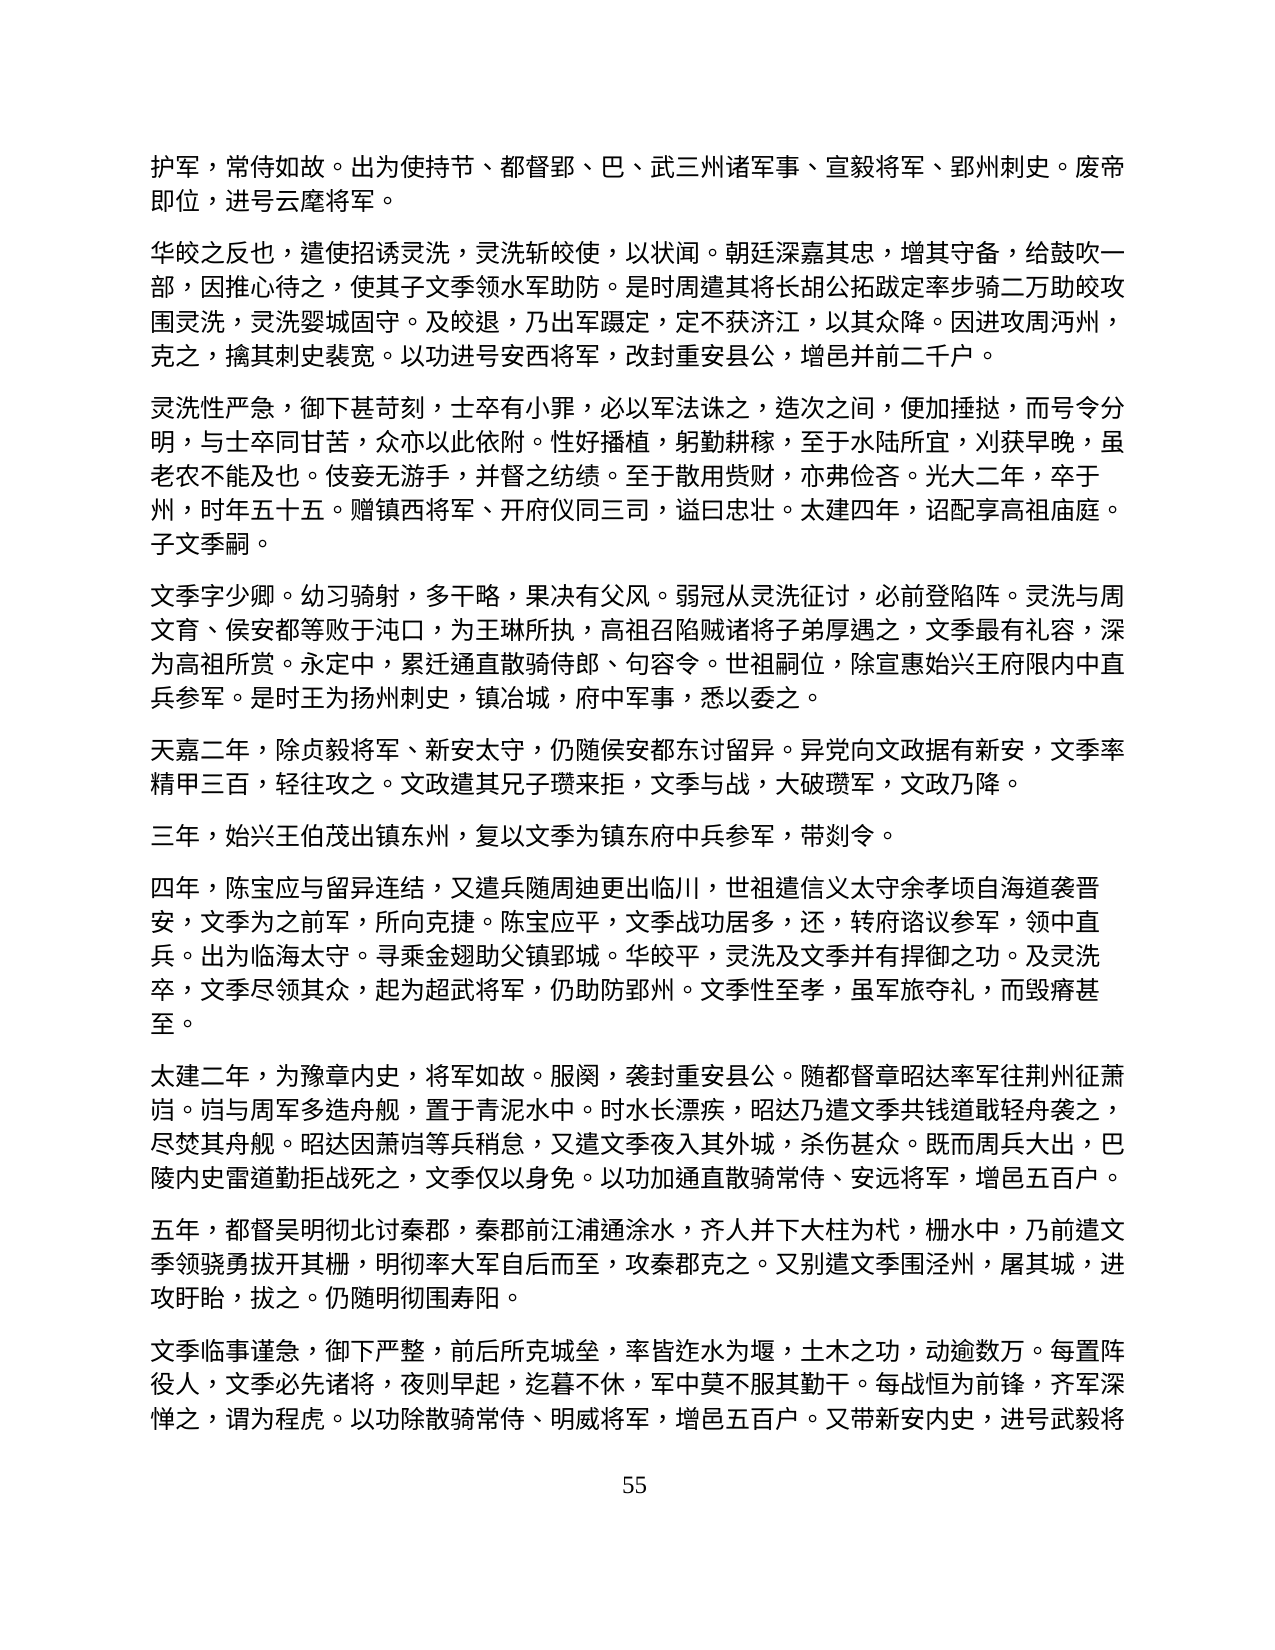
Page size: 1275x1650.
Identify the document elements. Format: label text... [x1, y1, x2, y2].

text 护军，常侍如故。出为使持节、都督郢、巴、武三州诸军事、宣毅将军、郢州刺史。废帝即位，进号云麾将军。 [150, 150, 1125, 218]
text 三年，始兴王伯茂出镇东州，复以文季为镇东府中兵参军，带剡令。 [150, 819, 1125, 853]
text 文季字少卿。幼习骑射，多干略，果决有父风。弱冠从灵洗征讨，必前登陷阵。灵洗与周文育、侯安都等败于沌口，为王琳所执，高祖召陷贼诸将子弟厚遇之，文季最有礼容，深为高祖所赏。永定中，累迁通直散骑侍郎、句容令。世祖嗣位，除宣惠始兴王府限内中直兵参军。是时王为扬州刺史，镇冶城，府中军事，悉以委之。 [150, 578, 1125, 715]
text 天嘉二年，除贞毅将军、新安太守，仍随侯安都东讨留异。异党向文政据有新安，文季率精甲三百，轻往攻之。文政遣其兄子瓒来拒，文季与战，大破瓒军，文政乃降。 [150, 733, 1125, 801]
text 四年，陈宝应与留异连结，又遣兵随周迪更出临川，世祖遣信义太守余孝顷自海道袭晋安，文季为之前军，所向克捷。陈宝应平，文季战功居多，还，转府谘议参军，领中直兵。出为临海太守。寻乘金翅助父镇郢城。华皎平，灵洗及文季并有捍御之功。及灵洗卒，文季尽领其众，起为超武将军，仍助防郢州。文季性至孝，虽军旅夺礼，而毁瘠甚至。 [150, 871, 1125, 1041]
text 五年，都督吴明彻北讨秦郡，秦郡前江浦通涂水，齐人并下大柱为杙，栅水中，乃前遣文季领骁勇拔开其栅，明彻率大军自后而至，攻秦郡克之。又别遣文季围泾州，屠其城，进攻盱眙，拔之。仍随明彻围寿阳。 [150, 1213, 1125, 1315]
text 太建二年，为豫章内史，将军如故。服阕，袭封重安县公。随都督章昭达率军往荆州征萧岿。岿与周军多造舟舰，置于青泥水中。时水长漂疾，昭达乃遣文季共钱道戢轻舟袭之，尽焚其舟舰。昭达因萧岿等兵稍怠，又遣文季夜入其外城，杀伤甚众。既而周兵大出，巴陵内史雷道勤拒战死之，文季仅以身免。以功加通直散骑常侍、安远将军，增邑五百户。 [150, 1059, 1125, 1195]
text 文季临事谨急，御下严整，前后所克城垒，率皆迮水为堰，土木之功，动逾数万。每置阵役人，文季必先诸将，夜则早起，迄暮不休，军中莫不服其勤干。每战恒为前锋，齐军深惮之，谓为程虎。以功除散骑常侍、明威将军，增邑五百户。又带新安内史，进号武毅将 [150, 1333, 1125, 1435]
text 华皎之反也，遣使招诱灵洗，灵洗斩皎使，以状闻。朝廷深嘉其忠，增其守备，给鼓吹一部，因推心待之，使其子文季领水军助防。是时周遣其将长胡公拓跋定率步骑二万助皎攻围灵洗，灵洗婴城固守。及皎退，乃出军蹑定，定不获济江，以其众降。因进攻周沔州，克之，擒其刺史裴宽。以功进号安西将军，改封重安县公，增邑并前二千户。 [150, 236, 1125, 372]
text 灵洗性严急，御下甚苛刻，士卒有小罪，必以军法诛之，造次之间，便加捶挞，而号令分明，与士卒同甘苦，众亦以此依附。性好播植，躬勤耕稼，至于水陆所宜，刈获早晚，虽老农不能及也。伎妾无游手，并督之纺绩。至于散用赀财，亦弗俭吝。光大二年，卒于州，时年五十五。赠镇西将军、开府仪同三司，谥曰忠壮。太建四年，诏配享高祖庙庭。子文季嗣。 [150, 390, 1125, 561]
